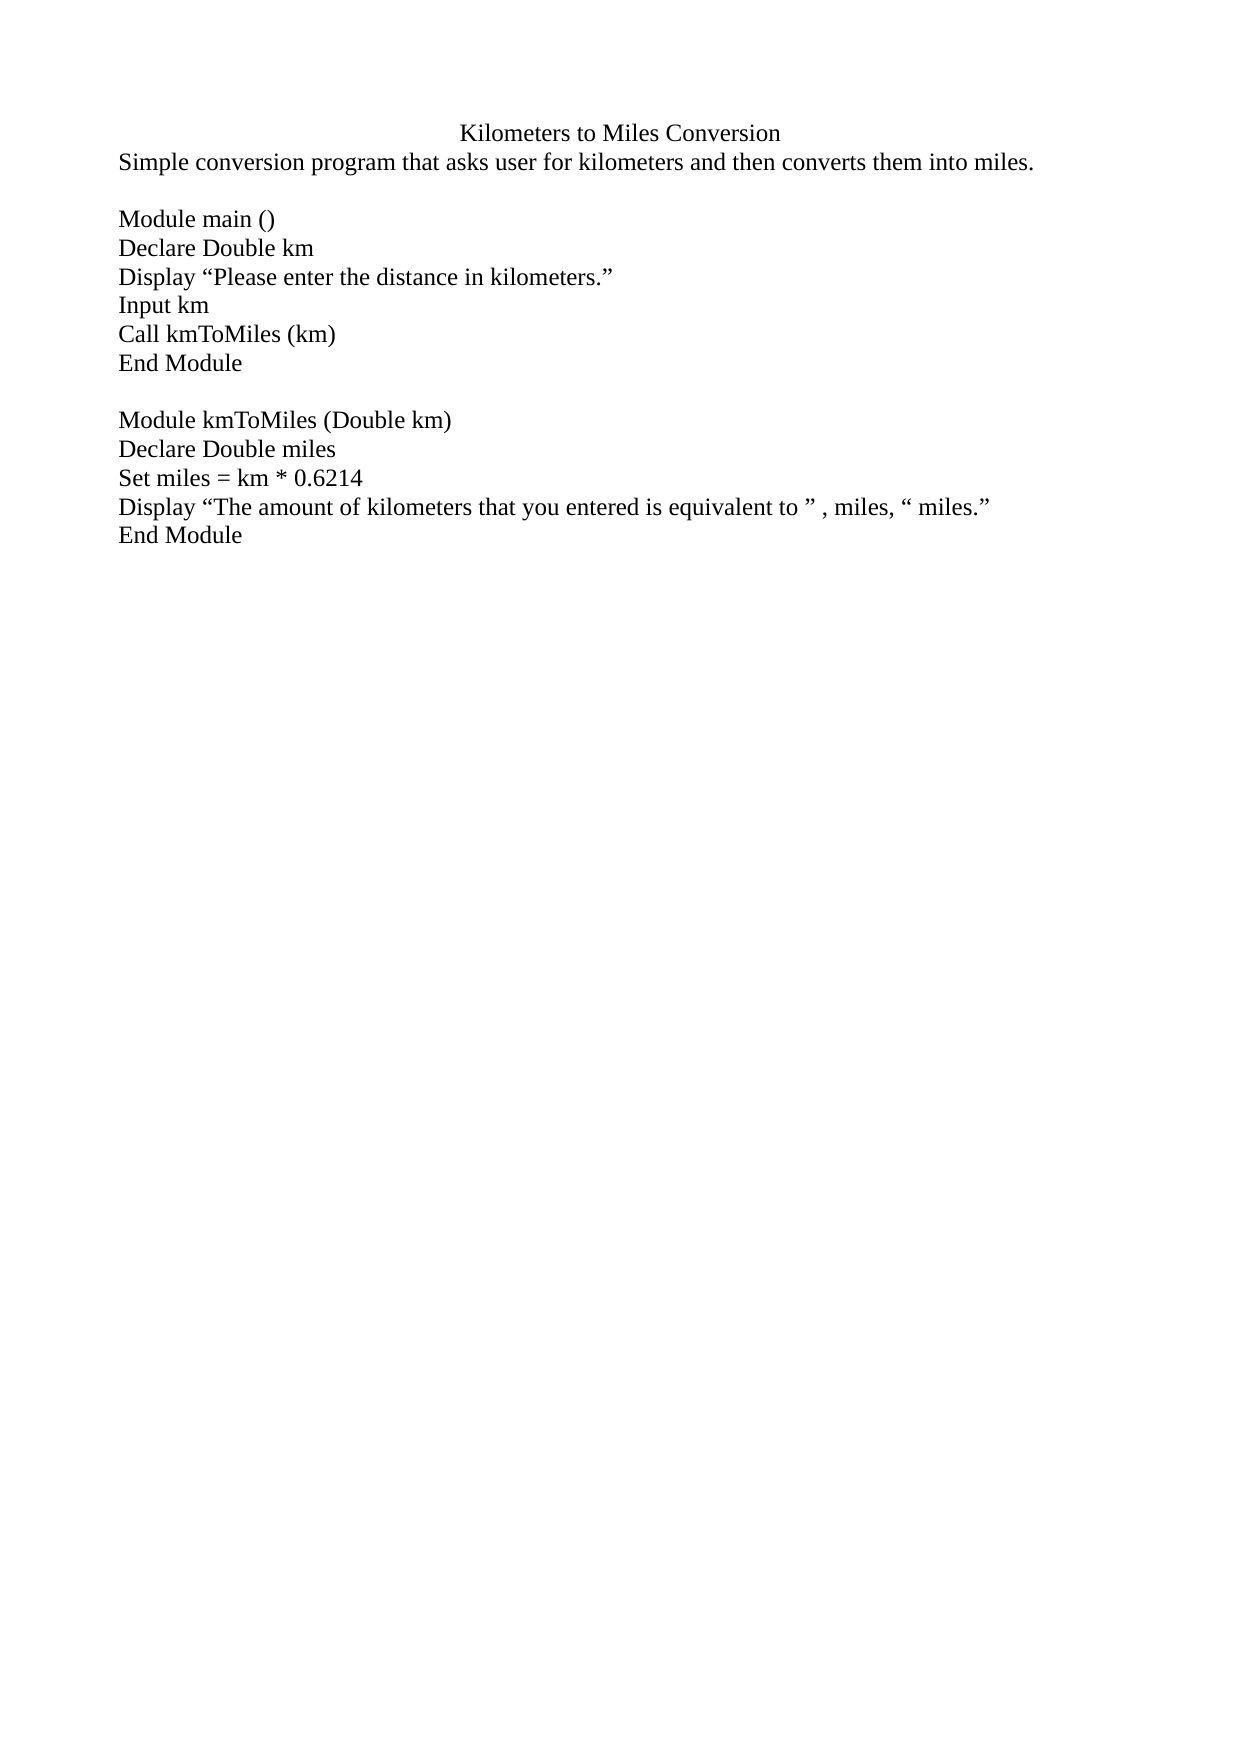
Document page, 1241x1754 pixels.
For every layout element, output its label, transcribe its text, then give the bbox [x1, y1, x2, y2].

text Call kmToMiles (km) [118, 319, 1122, 348]
text Set miles = km * 0.6214 [118, 463, 1122, 492]
text Declare Double km [118, 233, 1122, 262]
text Input km [118, 291, 1122, 319]
text End Module [118, 521, 1122, 549]
text Display “The amount of kilometers that you entered is equivalent to ” , miles, “ miles.” [118, 492, 1122, 521]
text Simple conversion program that asks user for kilometers and then converts them into miles. [118, 147, 1122, 176]
text Module main () [118, 204, 1122, 233]
text End Module [118, 348, 1122, 377]
text Display “Please enter the distance in kilometers.” [118, 262, 1122, 291]
text Module kmToMiles (Double km) [118, 406, 1122, 434]
text Kilometers to Miles Conversion [118, 118, 1122, 147]
text Declare Double miles [118, 434, 1122, 463]
